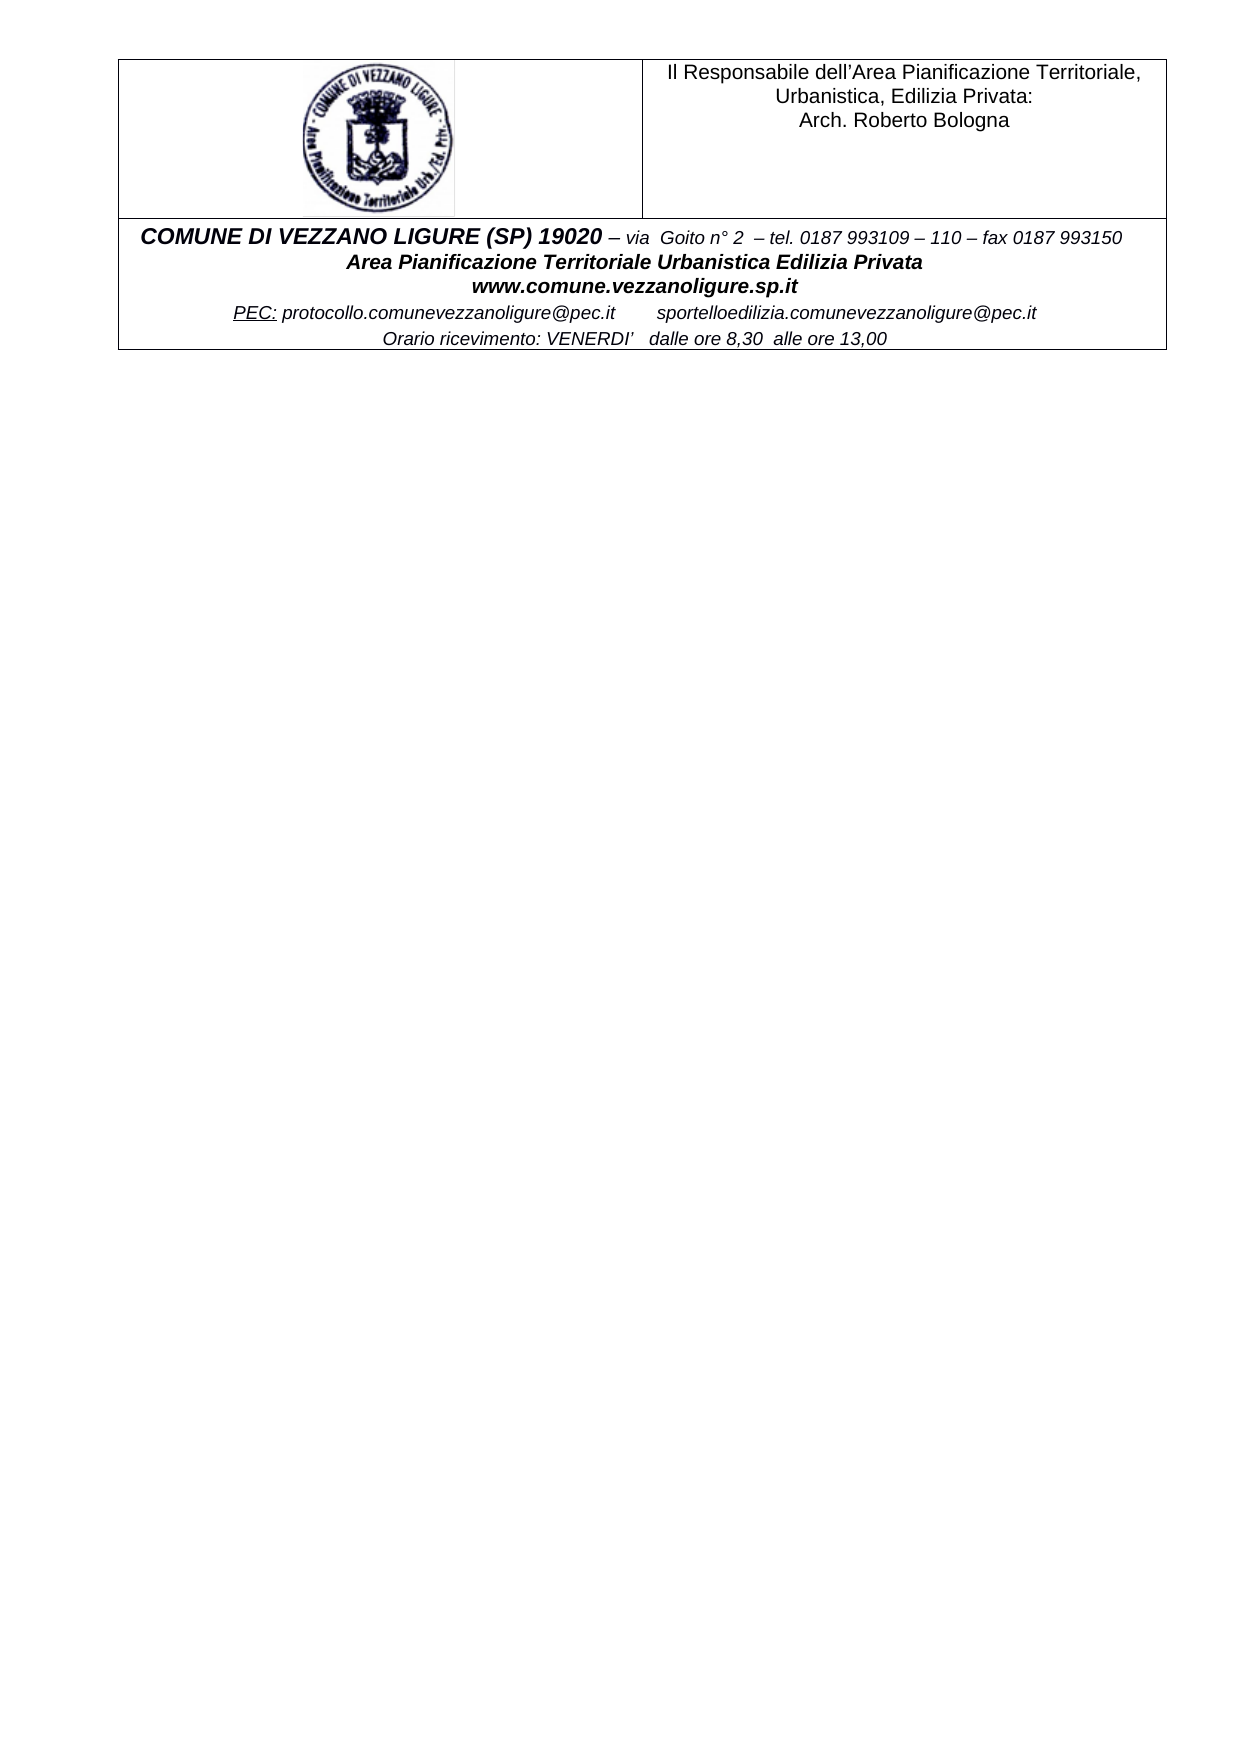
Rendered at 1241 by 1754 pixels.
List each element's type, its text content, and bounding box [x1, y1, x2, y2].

table_header [119, 60, 302, 218]
table_header Il Responsabile dell’Area Pianificazione Territoriale, Urbanistica, Edilizia Privata: Arch. Roberto Bologna [643, 60, 1166, 218]
table_cell COMUNE DI VEZZANO LIGURE (SP) 19020 – via Goito n° 2 – tel. 0187 993109 – 110 – fax 0187 993150 Area Pianificazione Territoriale Urbanistica Edilizia Privata www.comune.vezzanoligure.sp.it PEC: protocollo.comunevezzanoligure@pec.it sportelloedilizia.comunevezzanoligure@pec.it Orario ricevimento: VENERDI’ dalle ore 8,30 alle ore 13,00 [119, 219, 1166, 349]
picture [302, 60, 458, 218]
table_header [458, 60, 642, 218]
